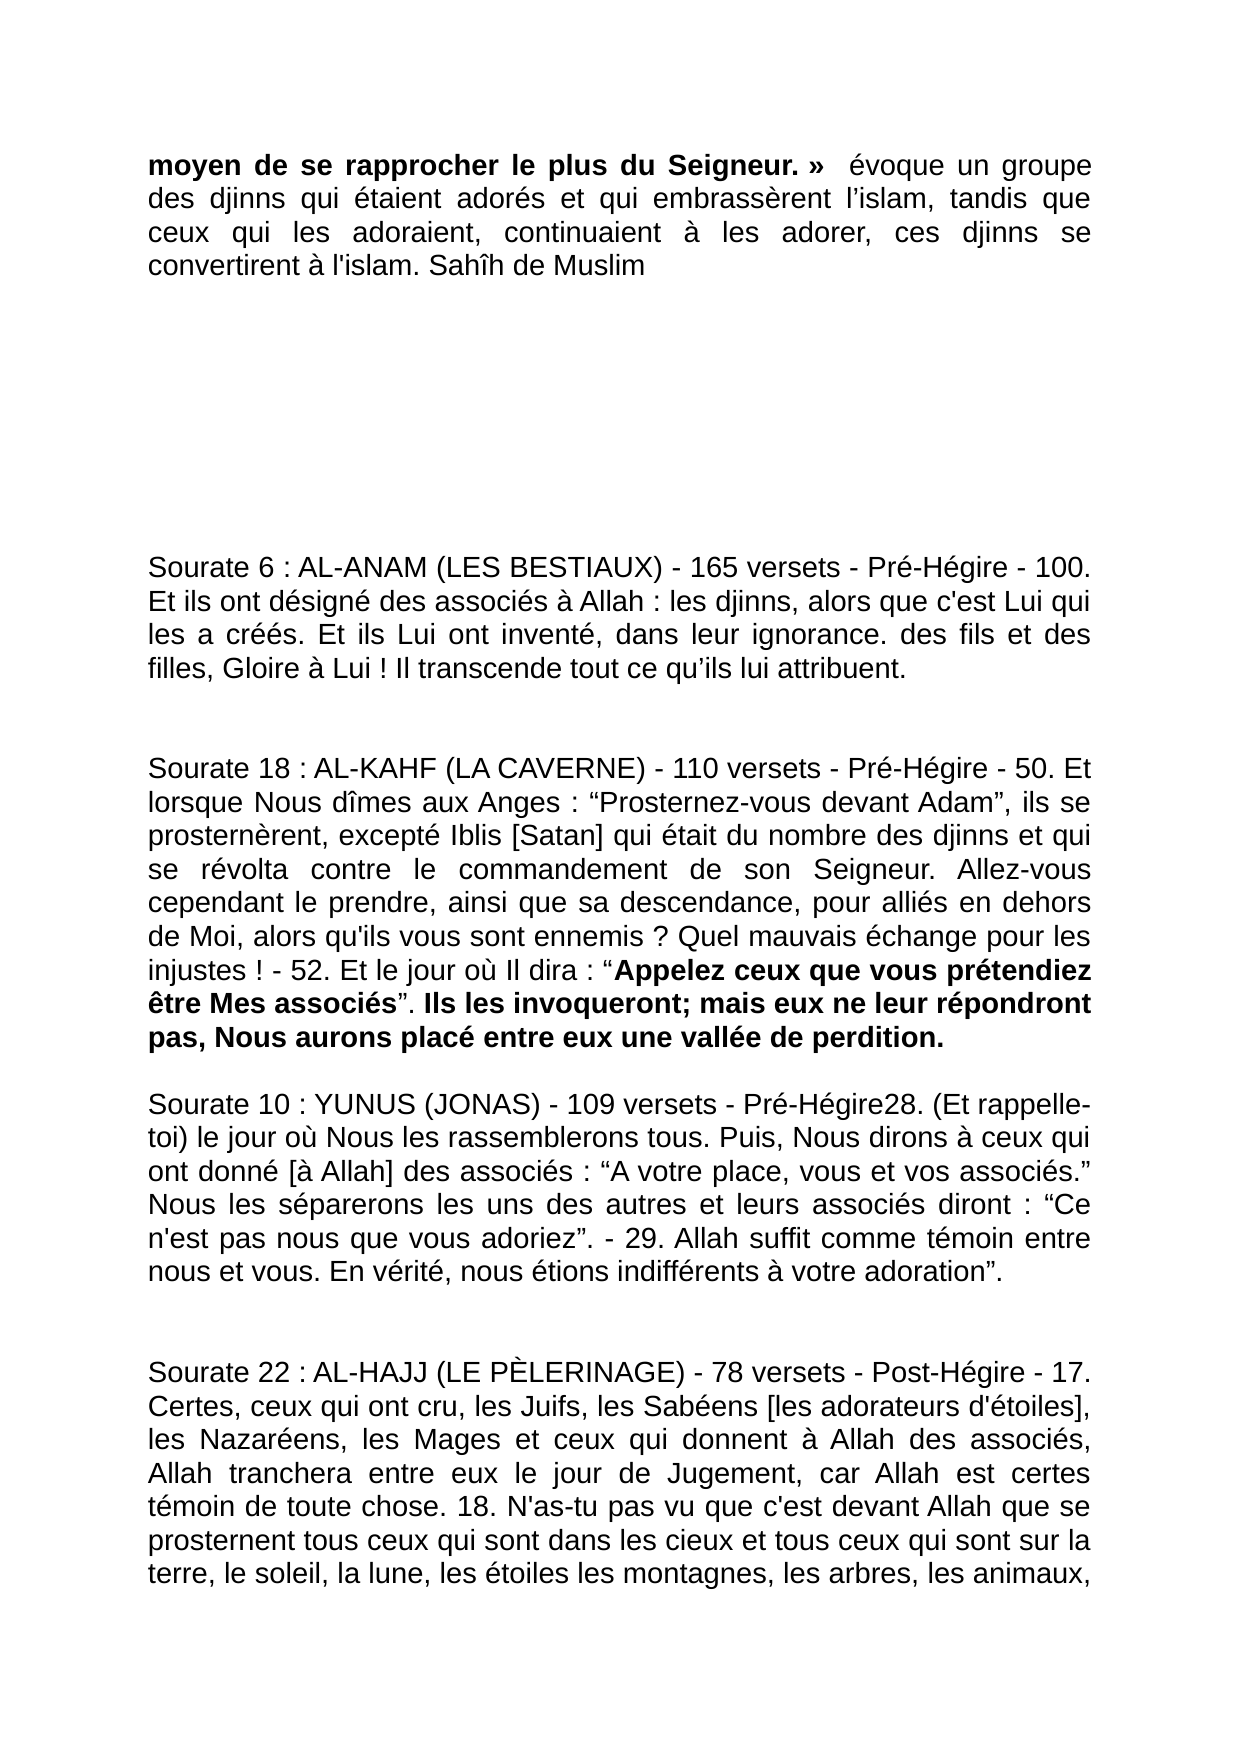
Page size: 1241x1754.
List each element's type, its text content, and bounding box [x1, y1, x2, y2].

text Sourate 22 : AL-HAJJ (LE PÈLERINAGE) - 78 versets - Post-Hégire - 17. Certes, ceux qui ont cru, les Juifs, les Sabéens [les adorateurs d'étoiles], les Nazaréens, les Mages et ceux qui donnent à Allah des associés, Allah tranchera entre eux le jour de Jugement, car Allah est certes témoin de toute chose. 18. N'as-tu pas vu que c'est devant Allah que se prosternent tous ceux qui sont dans les cieux et tous ceux qui sont sur la terre, le soleil, la lune, les étoiles les montagnes, les arbres, les animaux, [148, 1355, 1093, 1590]
text moyen de se rapprocher le plus du Seigneur. » évoque un groupe des djinns qui étaient adorés et qui embrassèrent l’islam, tandis que ceux qui les adoraient, continuaient à les adorer, ces djinns se convertirent à l'islam. Sahîh de Muslim [148, 148, 1093, 282]
text Sourate 10 : YUNUS (JONAS) - 109 versets - Pré-Hégire28. (Et rappelle-toi) le jour où Nous les rassemblerons tous. Puis, Nous dirons à ceux qui ont donné [à Allah] des associés : “A votre place, vous et vos associés.” Nous les séparerons les uns des autres et leurs associés diront : “Ce n'est pas nous que vous adoriez”. - 29. Allah suffit comme témoin entre nous et vous. En vérité, nous étions indifférents à votre adoration”. [148, 1087, 1093, 1288]
text Sourate 6 : AL-ANAM (LES BESTIAUX) - 165 versets - Pré-Hégire - 100. Et ils ont désigné des associés à Allah : les djinns, alors que c'est Lui qui les a créés. Et ils Lui ont inventé, dans leur ignorance. des fils et des filles, Gloire à Lui ! Il transcende tout ce qu’ils lui attribuent. [148, 550, 1093, 684]
text Sourate 18 : AL-KAHF (LA CAVERNE) - 110 versets - Pré-Hégire - 50. Et lorsque Nous dîmes aux Anges : “Prosternez-vous devant Adam”, ils se prosternèrent, excepté Iblis [Satan] qui était du nombre des djinns et qui se révolta contre le commandement de son Seigneur. Allez-vous cependant le prendre, ainsi que sa descendance, pour alliés en dehors de Moi, alors qu'ils vous sont ennemis ? Quel mauvais échange pour les injustes ! - 52. Et le jour où Il dira : “Appelez ceux que vous prétendiez être Mes associés”. Ils les invoqueront; mais eux ne leur répondront pas, Nous aurons placé entre eux une vallée de perdition. [148, 751, 1093, 1053]
